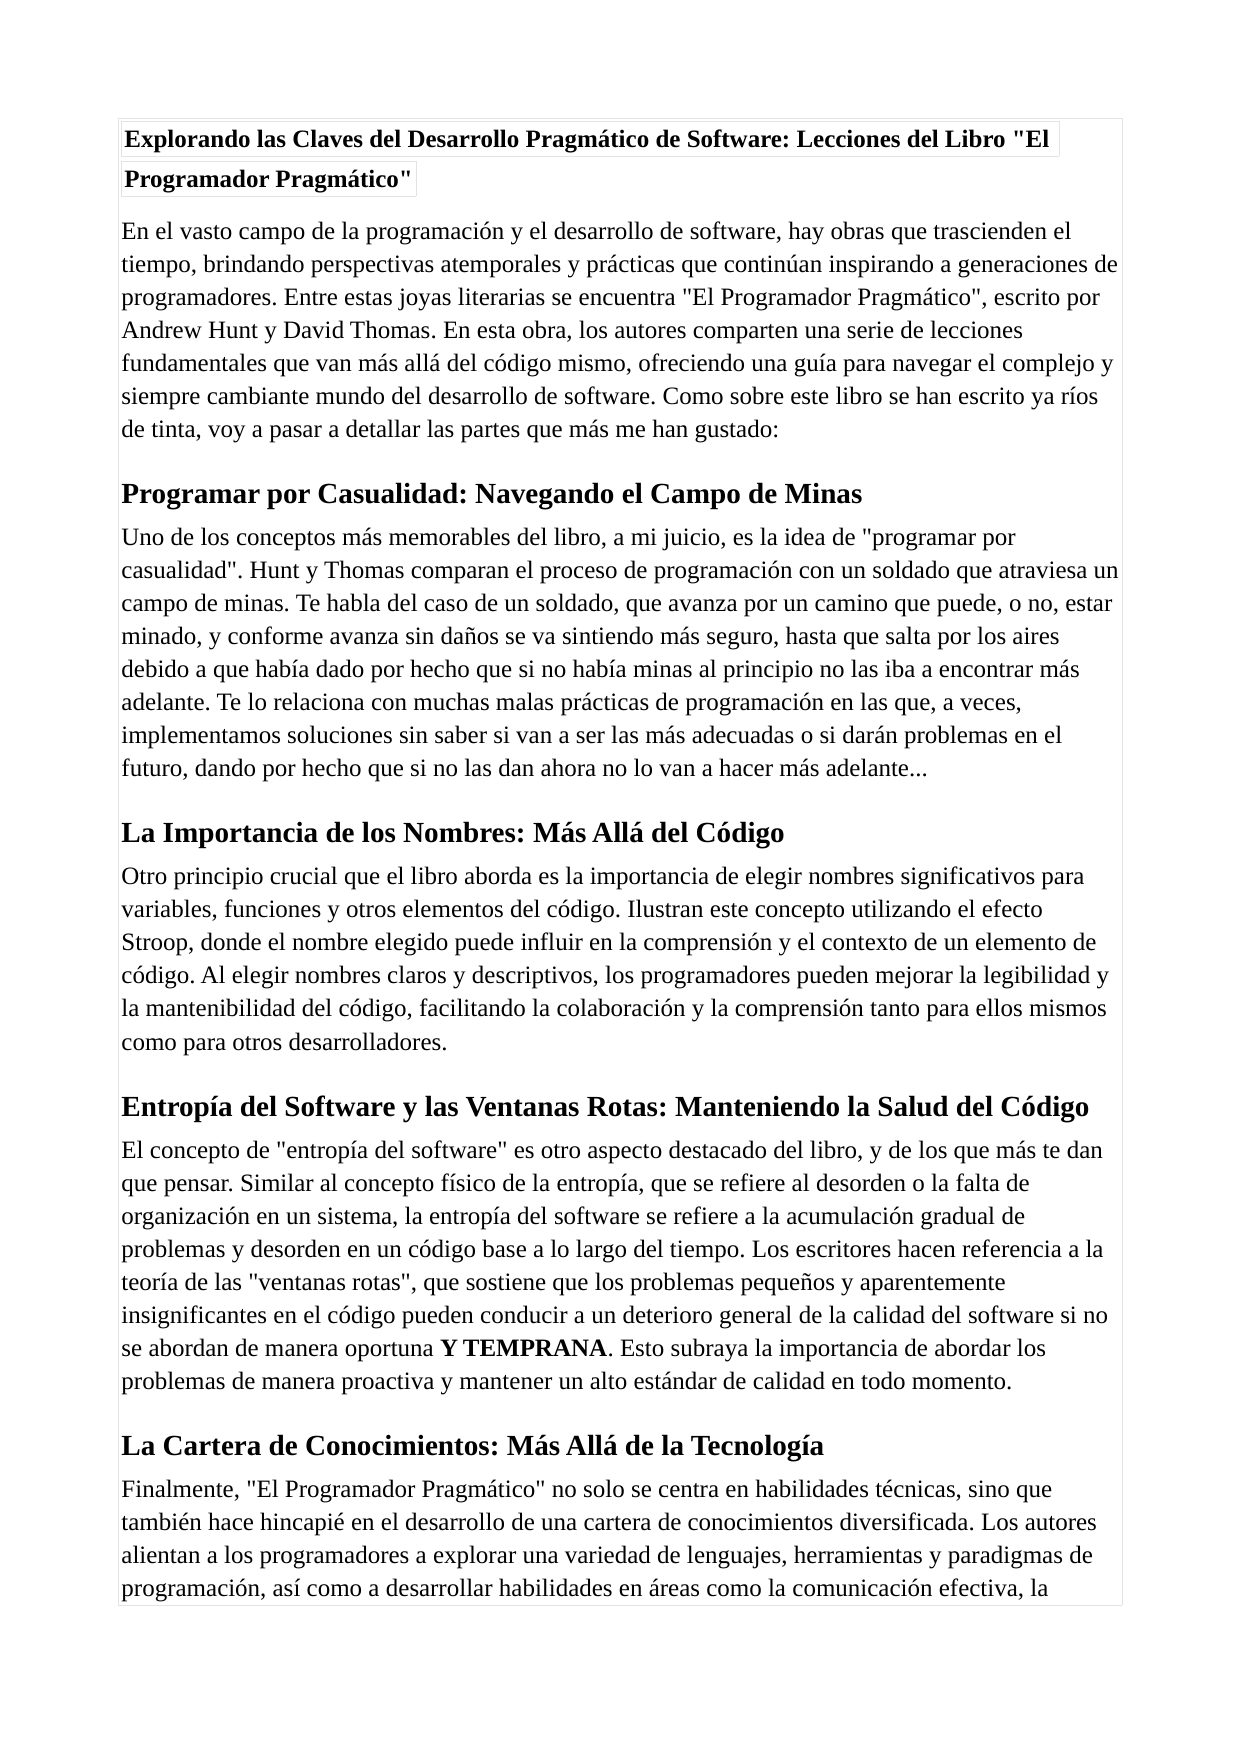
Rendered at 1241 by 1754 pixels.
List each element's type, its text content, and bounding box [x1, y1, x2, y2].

text Finalmente, "El Programador Pragmático" no solo se centra en habilidades técnicas, sino que también hace hincapié en el desarrollo de una cartera de conocimientos diversificada. Los autores alientan a los programadores a explorar una variedad de lenguajes, herramientas y paradigmas de programación, así como a desarrollar habilidades en áreas como la comunicación efectiva, la [119, 1471, 1122, 1605]
subtitle La Importancia de los Nombres: Más Allá del Código [119, 812, 1122, 849]
text En el vasto campo de la programación y el desarrollo de software, hay obras que trascienden el tiempo, brindando perspectivas atemporales y prácticas que continúan inspirando a generaciones de programadores. Entre estas joyas literarias se encuentra "El Programador Pragmático", escrito por Andrew Hunt y David Thomas. En esta obra, los autores comparten una serie de lecciones fundamentales que van más allá del código mismo, ofreciendo una guía para navegar el complejo y siempre cambiante mundo del desarrollo de software. Como sobre este libro se han escrito ya ríos de tinta, voy a pasar a detallar las partes que más me han gustado: [119, 213, 1122, 443]
subtitle La Cartera de Conocimientos: Más Allá de la Tecnología [119, 1425, 1122, 1462]
text Uno de los conceptos más memorables del libro, a mi juicio, es la idea de "programar por casualidad". Hunt y Thomas comparan el proceso de programación con un soldado que atraviesa un campo de minas. Te habla del caso de un soldado, que avanza por un camino que puede, o no, estar minado, y conforme avanza sin daños se va sintiendo más seguro, hasta que salta por los aires debido a que había dado por hecho que si no había minas al principio no las iba a encontrar más adelante. Te lo relaciona con muchas malas prácticas de programación en las que, a veces, implementamos soluciones sin saber si van a ser las más adecuadas o si darán problemas en el futuro, dando por hecho que si no las dan ahora no lo van a hacer más adelante... [119, 519, 1122, 782]
text El concepto de "entropía del software" es otro aspecto destacado del libro, y de los que más te dan que pensar. Similar al concepto físico de la entropía, que se refiere al desorden o la falta de organización en un sistema, la entropía del software se refiere a la acumulación gradual de problemas y desorden en un código base a lo largo del tiempo. Los escritores hacen referencia a la teoría de las "ventanas rotas", que sostiene que los problemas pequeños y aparentemente insignificantes en el código pueden conducir a un deterioro general de la calidad del software si no se abordan de manera oportuna Y TEMPRANA. Esto subraya la importancia de abordar los problemas de manera proactiva y mantener un alto estándar de calidad en todo momento. [119, 1132, 1122, 1395]
text Explorando las Claves del Desarrollo Pragmático de Software: Lecciones del Libro "El Programador Pragmático" [119, 119, 1122, 196]
subtitle Entropía del Software y las Ventanas Rotas: Manteniendo la Salud del Código [119, 1086, 1122, 1122]
text Otro principio crucial que el libro aborda es la importancia de elegir nombres significativos para variables, funciones y otros elementos del código. Ilustran este concepto utilizando el efecto Stroop, donde el nombre elegido puede influir en la comprensión y el contexto de un elemento de código. Al elegir nombres claros y descriptivos, los programadores pueden mejorar la legibilidad y la mantenibilidad del código, facilitando la colaboración y la comprensión tanto para ellos mismos como para otros desarrolladores. [119, 858, 1122, 1055]
subtitle Programar por Casualidad: Navegando el Campo de Minas [119, 473, 1122, 509]
